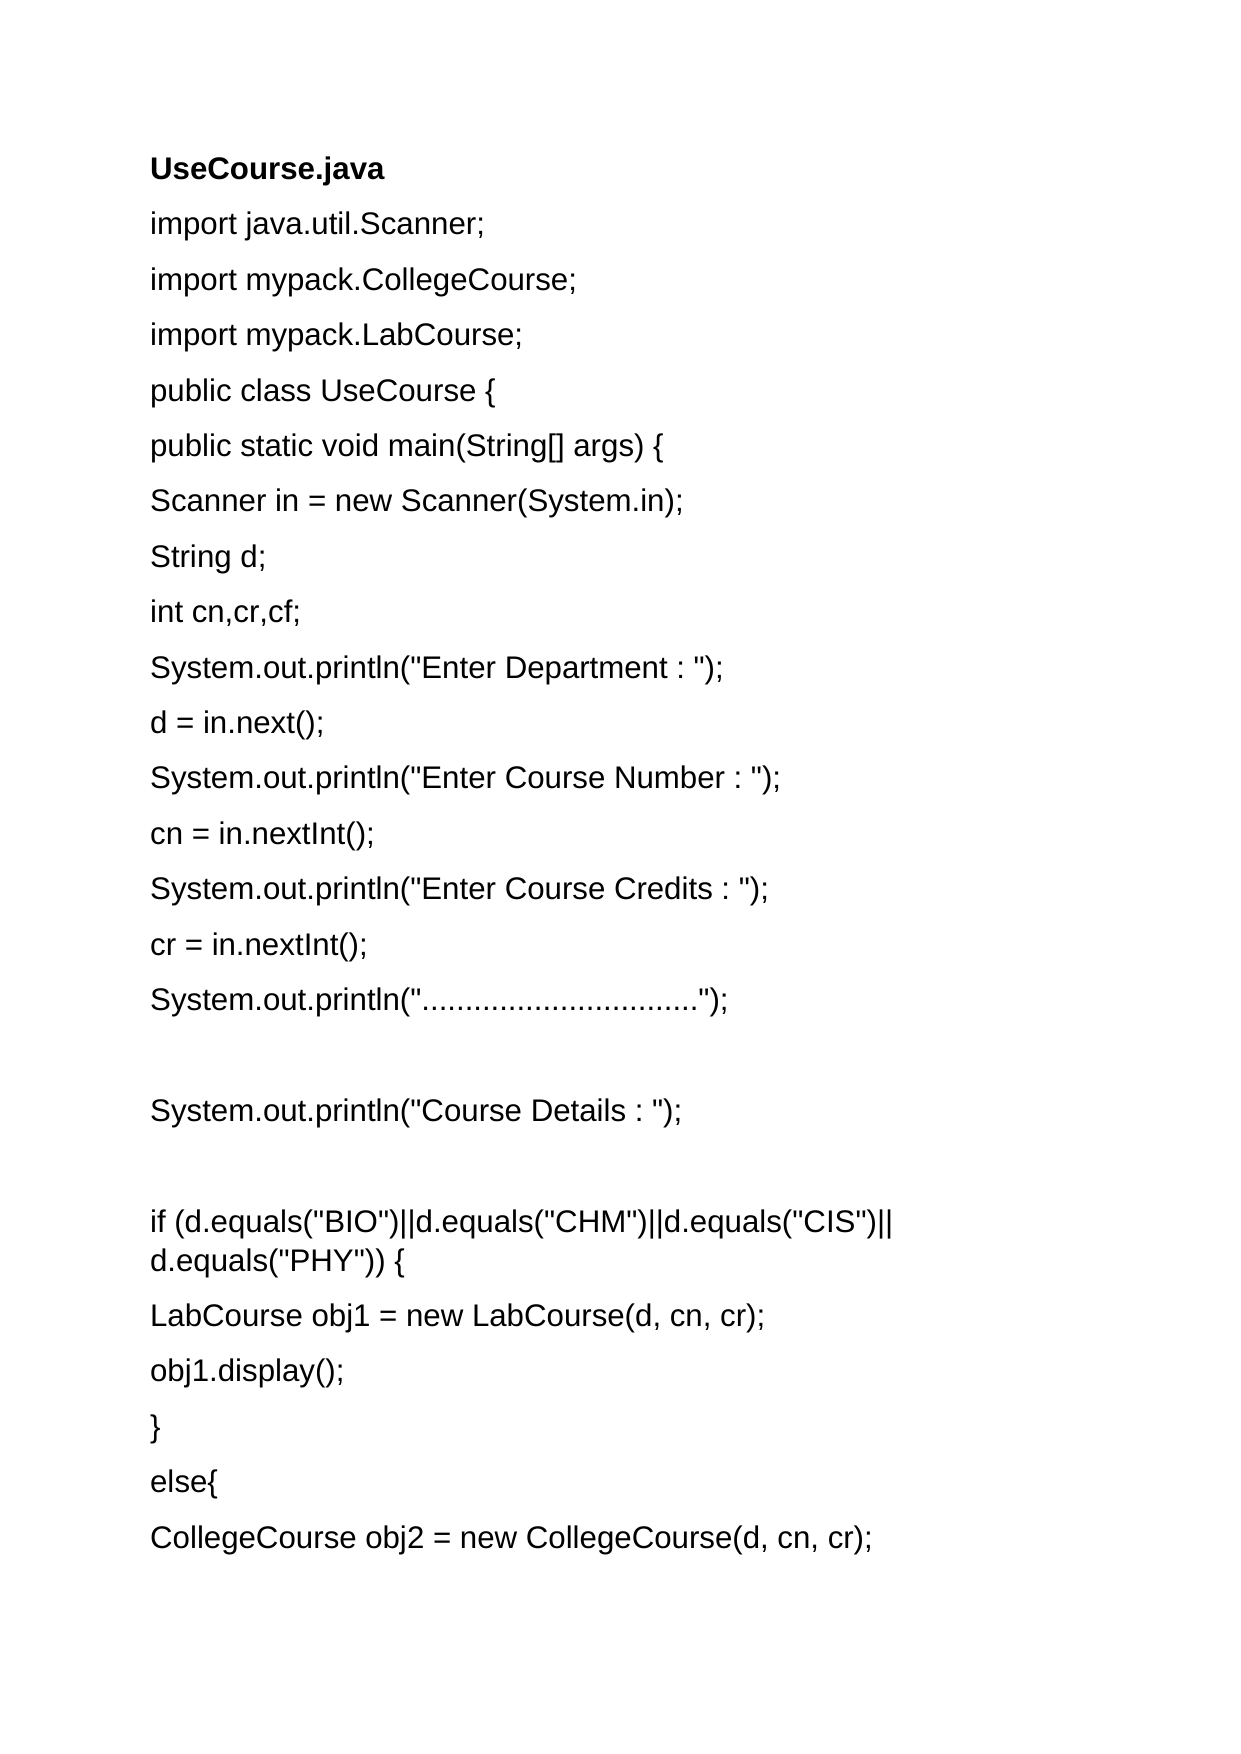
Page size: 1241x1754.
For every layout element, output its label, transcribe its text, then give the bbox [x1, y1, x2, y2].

text System.out.println("Enter Course Credits : "); [150, 870, 1090, 906]
text CollegeCourse obj2 = new CollegeCourse(d, cn, cr); [150, 1519, 1090, 1555]
text UseCourse.java [150, 150, 1090, 186]
text d = in.next(); [150, 704, 1090, 740]
text int cn,cr,cf; [150, 593, 1090, 629]
text if (d.equals("BIO")||d.equals("CHM")||d.equals("CIS")||d.equals("PHY")) { [150, 1203, 1090, 1278]
text obj1.display(); [150, 1352, 1090, 1388]
text public class UseCourse { [150, 372, 1090, 408]
text cn = in.nextInt(); [150, 815, 1090, 851]
text public static void main(String[] args) { [150, 427, 1090, 463]
text import mypack.LabCourse; [150, 316, 1090, 352]
text System.out.println("Course Details : "); [150, 1092, 1090, 1128]
text LabCourse obj1 = new LabCourse(d, cn, cr); [150, 1297, 1090, 1333]
text else{ [150, 1463, 1090, 1499]
text Scanner in = new Scanner(System.in); [150, 482, 1090, 518]
text } [150, 1408, 1090, 1444]
text System.out.println("Enter Department : "); [150, 649, 1090, 685]
text String d; [150, 538, 1090, 574]
text import mypack.CollegeCourse; [150, 261, 1090, 297]
text import java.util.Scanner; [150, 205, 1090, 241]
text cr = in.nextInt(); [150, 926, 1090, 962]
text System.out.println("Enter Course Number : "); [150, 759, 1090, 796]
text System.out.println("................................"); [150, 981, 1090, 1017]
